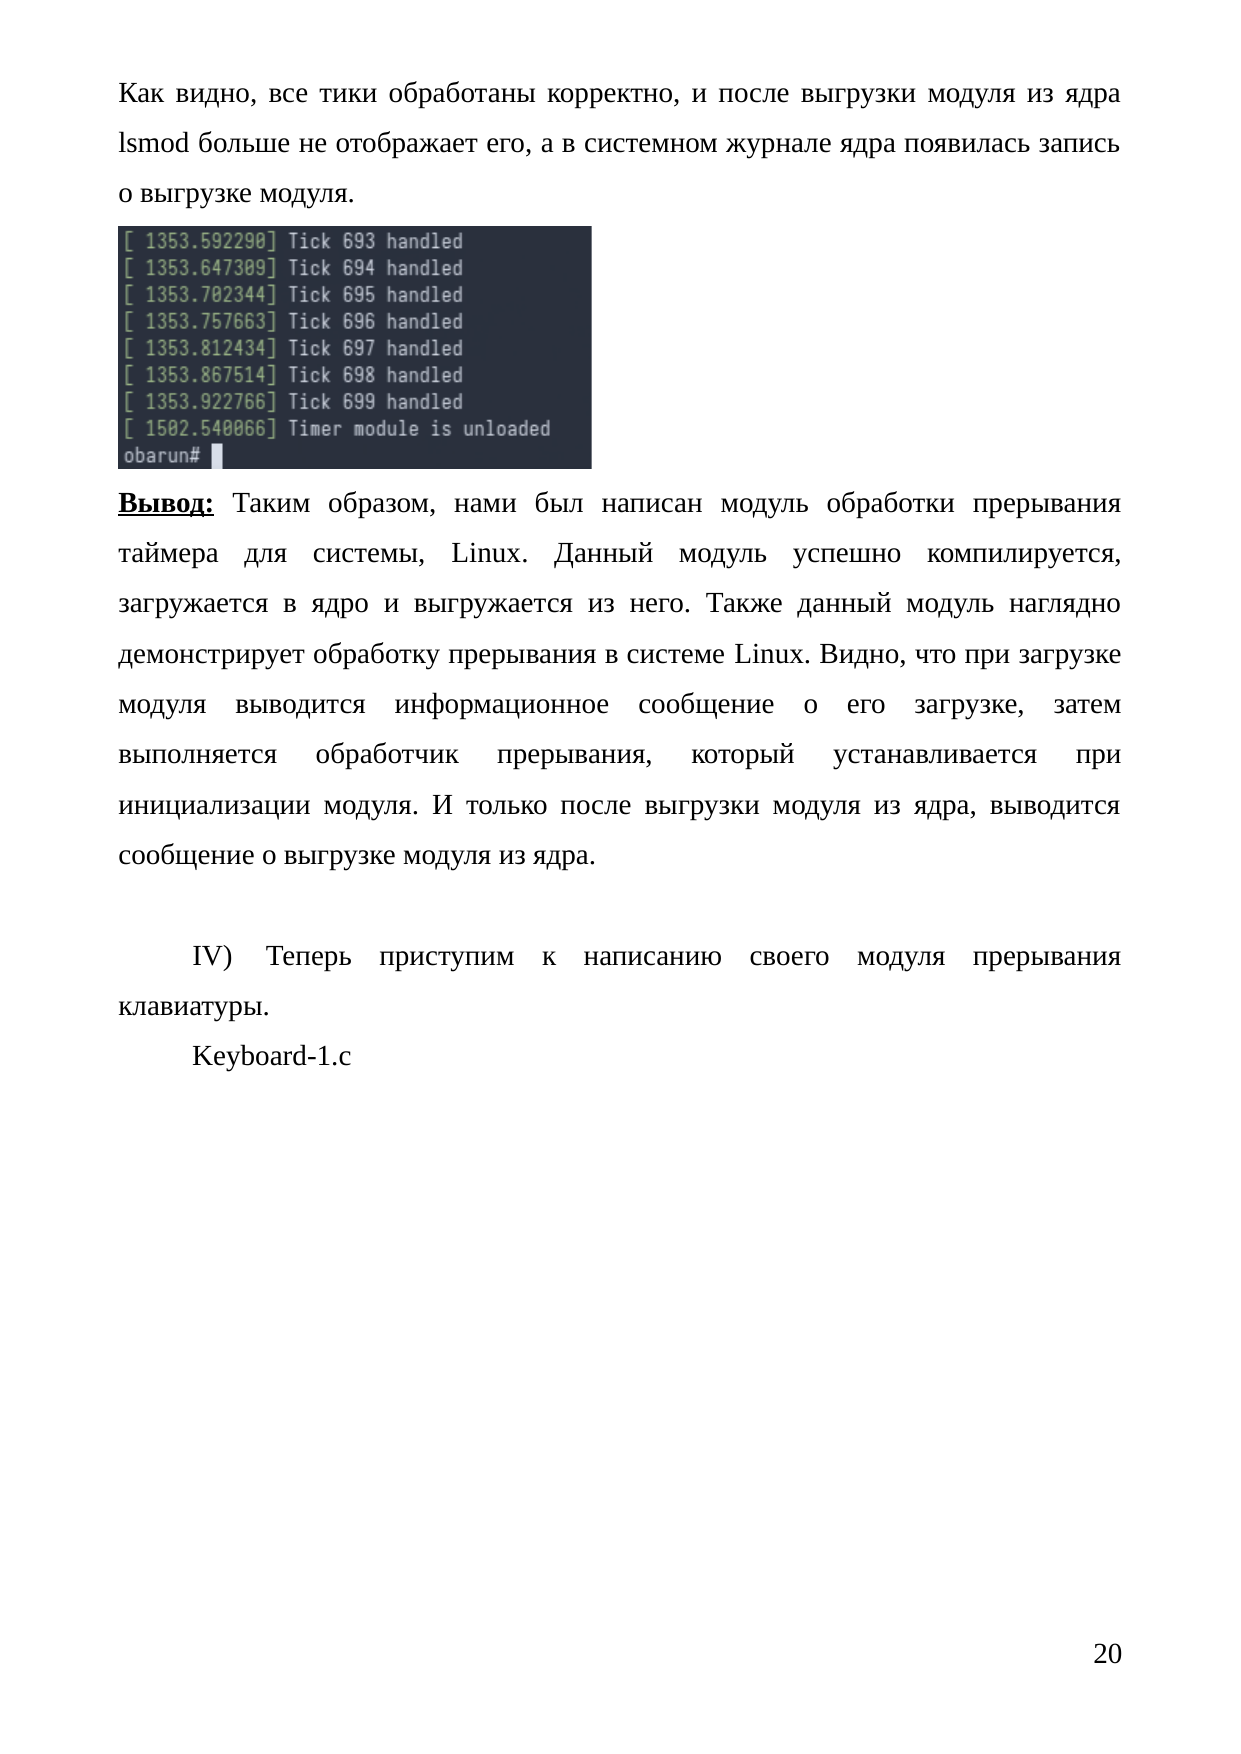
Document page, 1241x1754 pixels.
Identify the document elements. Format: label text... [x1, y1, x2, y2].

list Теперь приступим к написанию своего модуля прерывания клавиатуры. [118, 938, 1122, 1022]
text Keyboard-1.c [118, 1038, 1122, 1072]
text Вывод: Таким образом, нами был написан модуль обработки прерывания таймера для системы, Linux. Данный модуль успешно компилируется, загружается в ядро и выгружается из него. Также данный модуль наглядно демонстрирует обработку прерывания в системе Linux. Видно, что при загрузке модуля выводится информационное сообщение о его загрузке, затем выполняется обработчик прерывания, который устанавливается при инициализации модуля. И только после выгрузки модуля из ядра, выводится сообщение о выгрузке модуля из ядра. [118, 485, 1122, 871]
text Как видно, все тики обработаны корректно, и после выгрузки модуля из ядра lsmod больше не отображает его, а в системном журнале ядра появилась запись о выгрузке модуля. [118, 75, 1122, 209]
